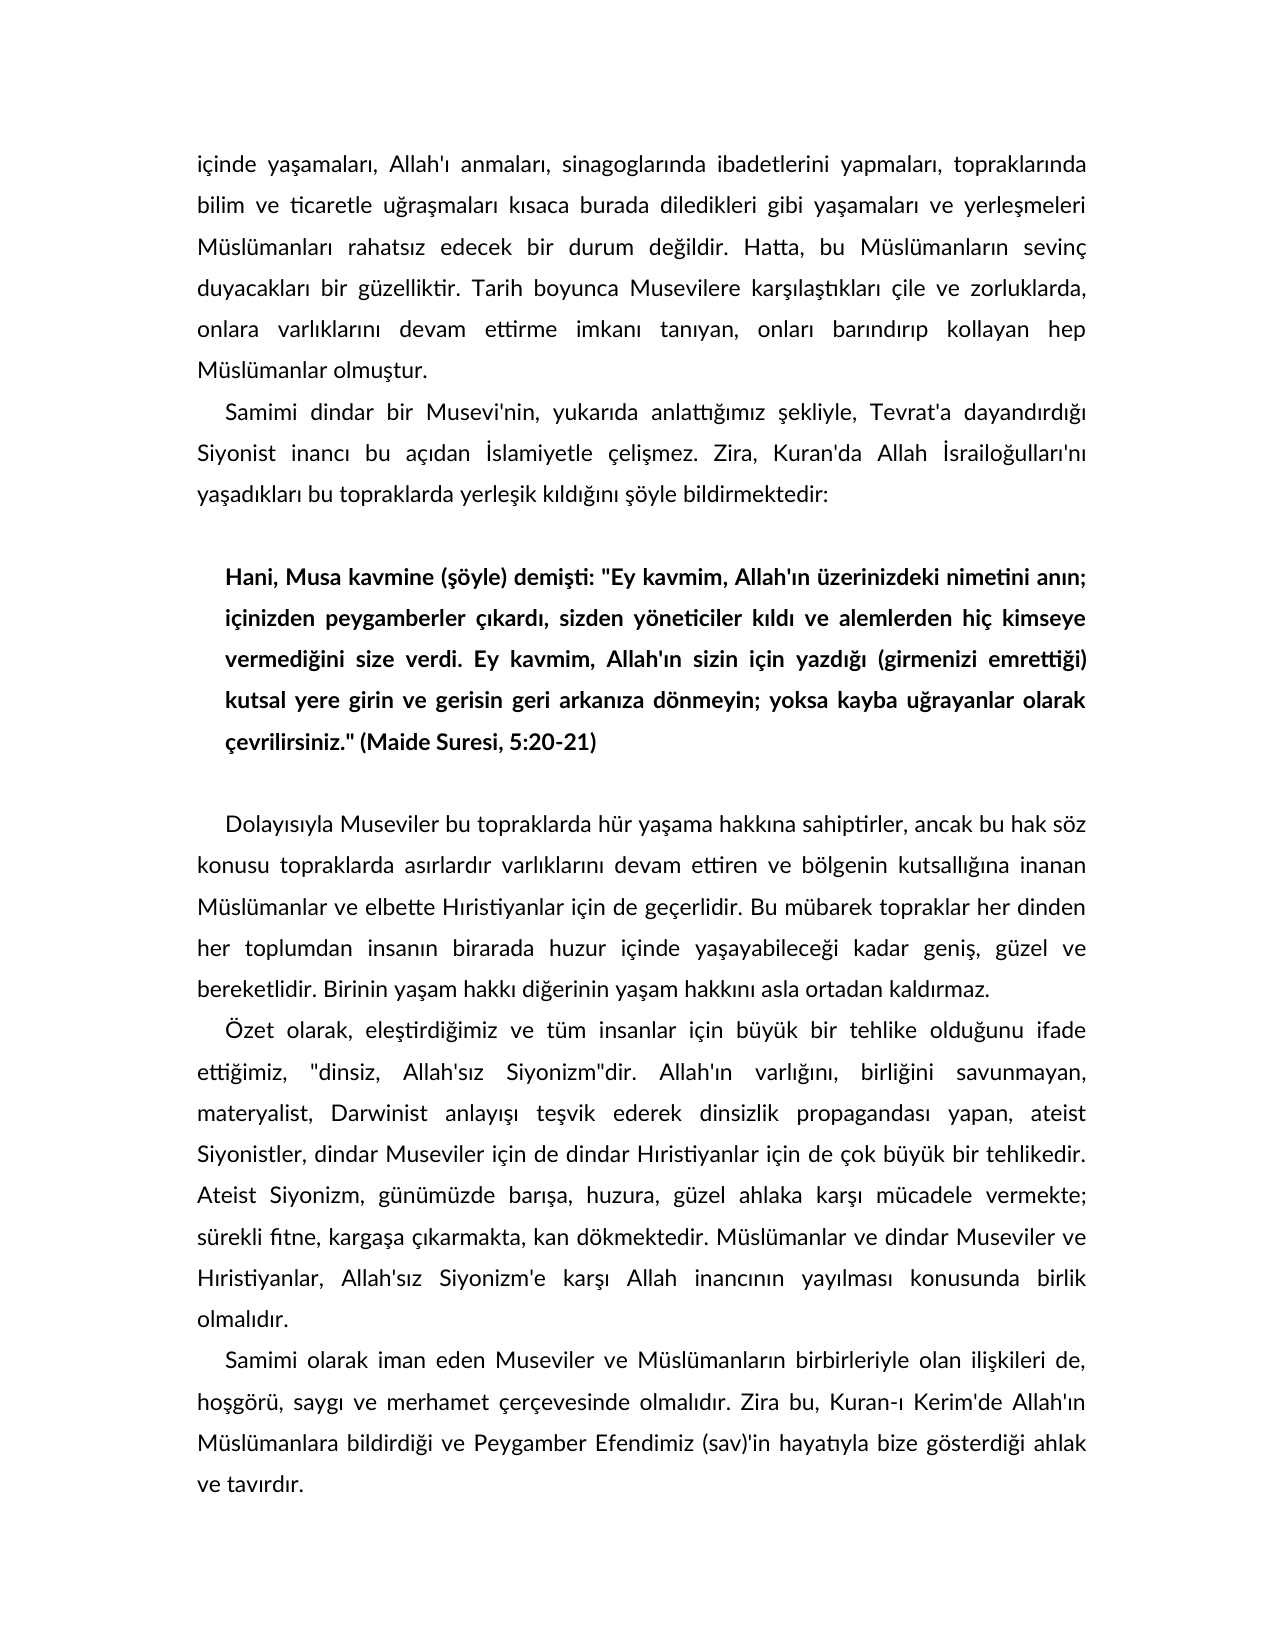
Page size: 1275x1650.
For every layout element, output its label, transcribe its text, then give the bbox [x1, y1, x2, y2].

text Hani, Musa kavmine (şöyle) demişti: "Ey kavmim, Allah'ın üzerinizdeki nimetini anın; içinizden peygamberler çıkardı, sizden yöneticiler kıldı ve alemlerden hiç kimseye vermediğini size verdi. Ey kavmim, Allah'ın sizin için yazdığı (girmenizi emrettiği) kutsal yere girin ve gerisin geri arkanıza dönmeyin; yoksa kayba uğrayanlar olarak çevrilirsiniz." (Maide Suresi, 5:20-21) [225, 562, 1087, 755]
text Samimi olarak iman eden Museviler ve Müslümanların birbirleriyle olan ilişkileri de, hoşgörü, saygı ve merhamet çerçevesinde olmalıdır. Zira bu, Kuran-ı Kerim'de Allah'ın Müslümanlara bildirdiği ve Peygamber Efendimiz (sav)'in hayatıyla bize gösterdiği ahlak ve tavırdır. [197, 1346, 1087, 1497]
text Samimi dindar bir Musevi'nin, yukarıda anlattığımız şekliyle, Tevrat'a dayandırdığı Siyonist inancı bu açıdan İslamiyetle çelişmez. Zira, Kuran'da Allah İsrailoğulları'nı yaşadıkları bu topraklarda yerleşik kıldığını şöyle bildirmektedir: [197, 397, 1087, 507]
text içinde yaşamaları, Allah'ı anmaları, sinagoglarında ibadetlerini yapmaları, topraklarında bilim ve ticaretle uğraşmaları kısaca burada diledikleri gibi yaşamaları ve yerleşmeleri Müslümanları rahatsız edecek bir durum değildir. Hatta, bu Müslümanların sevinç duyacakları bir güzelliktir. Tarih boyunca Musevilere karşılaştıkları çile ve zorluklarda, onlara varlıklarını devam ettirme imkanı tanıyan, onları barındırıp kollayan hep Müslümanlar olmuştur. [197, 150, 1087, 384]
text Özet olarak, eleştirdiğimiz ve tüm insanlar için büyük bir tehlike olduğunu ifade ettiğimiz, "dinsiz, Allah'sız Siyonizm"dir. Allah'ın varlığını, birliğini savunmayan, materyalist, Darwinist anlayışı teşvik ederek dinsizlik propagandası yapan, ateist Siyonistler, dindar Museviler için de dindar Hıristiyanlar için de çok büyük bir tehlikedir. Ateist Siyonizm, günümüzde barışa, huzura, güzel ahlaka karşı mücadele vermekte; sürekli fitne, kargaşa çıkarmakta, kan dökmektedir. Müslümanlar ve dindar Museviler ve Hıristiyanlar, Allah'sız Siyonizm'e karşı Allah inancının yayılması konusunda birlik olmalıdır. [197, 1016, 1087, 1332]
text Dolayısıyla Museviler bu topraklarda hür yaşama hakkına sahiptirler, ancak bu hak söz konusu topraklarda asırlardır varlıklarını devam ettiren ve bölgenin kutsallığına inanan Müslümanlar ve elbette Hıristiyanlar için de geçerlidir. Bu mübarek topraklar her dinden her toplumdan insanın birarada huzur içinde yaşayabileceği kadar geniş, güzel ve bereketlidir. Birinin yaşam hakkı diğerinin yaşam hakkını asla ortadan kaldırmaz. [197, 810, 1087, 1002]
